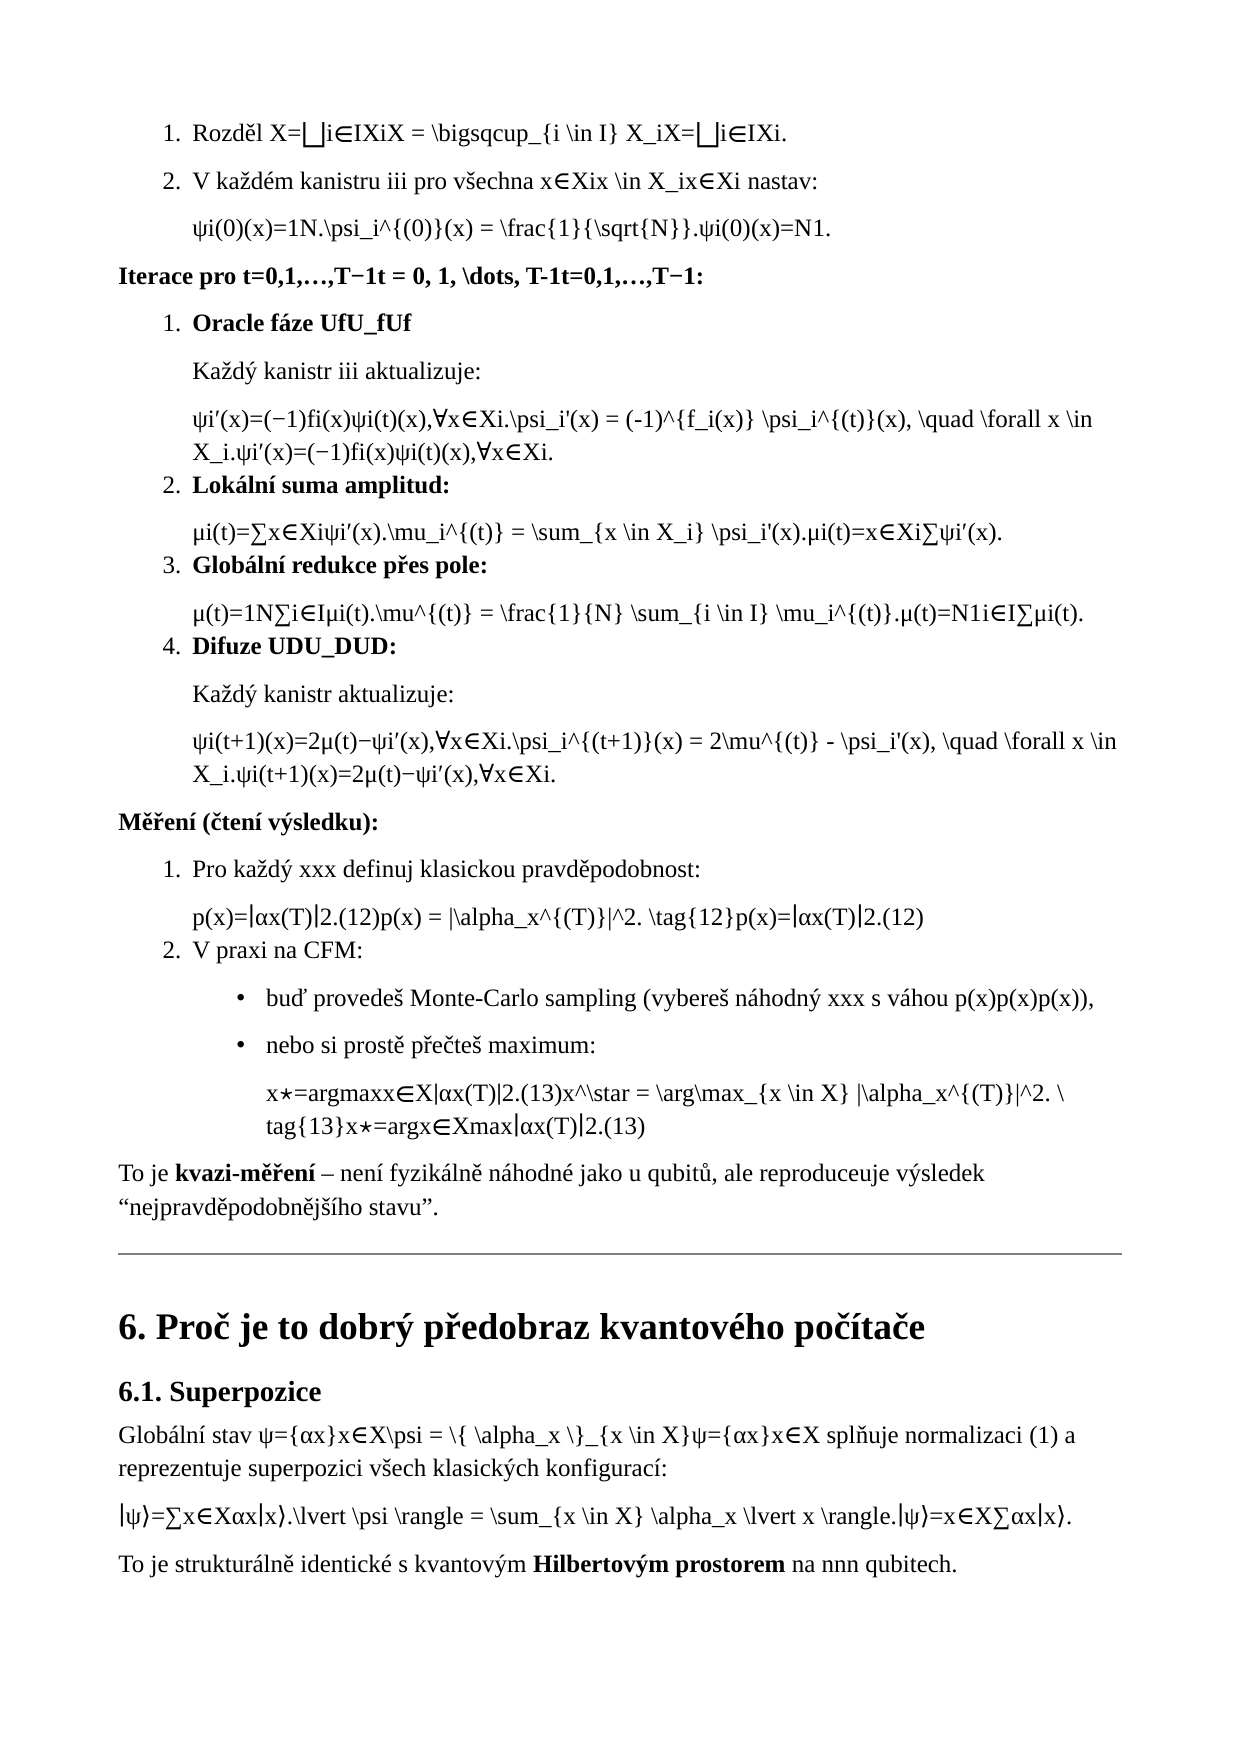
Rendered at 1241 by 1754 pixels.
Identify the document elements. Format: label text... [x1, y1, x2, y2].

list Pro každý xxx definuj klasickou pravděpodobnost: [162, 854, 1122, 883]
list V každém kanistru iii pro všechna x∈Xix \in X_ix∈Xi​ nastav: [162, 166, 1122, 194]
list μi(t)=∑x∈Xiψi′(x).\mu_i^{(t)} = \sum_{x \in X_i} \psi_i'(x).μi(t)​=x∈Xi​∑​ψi′​(x). [162, 517, 1122, 546]
list ψi(t+1)(x)=2μ(t)−ψi′(x),∀x∈Xi.\psi_i^{(t+1)}(x) = 2\mu^{(t)} - \psi_i'(x), \quad \forall x \in X_i.ψi(t+1)​(x)=2μ(t)−ψi′​(x),∀x∈Xi​. [162, 726, 1122, 788]
list nebo si prostě přečteš maximum: [236, 1030, 1122, 1059]
list μ(t)=1N∑i∈Iμi(t).\mu^{(t)} = \frac{1}{N} \sum_{i \in I} \mu_i^{(t)}.μ(t)=N1​i∈I∑​μi(t)​. [162, 598, 1122, 627]
list ψi(0)(x)=1N.\psi_i^{(0)}(x) = \frac{1}{\sqrt{N}}.ψi(0)​(x)=N​1​. [162, 213, 1122, 242]
list Globální redukce přes pole: [162, 550, 1122, 579]
list Difuze UDU_DUD​: [162, 631, 1122, 660]
text To je kvazi-měření – není fyzikálně náhodné jako u qubitů, ale reproduceuje výsledek “nejpravděpodobnějšího stavu”. [118, 1158, 1122, 1220]
list Každý kanistr iii aktualizuje: [162, 356, 1122, 385]
text Měření (čtení výsledku): [118, 807, 1122, 836]
text To je strukturálně identické s kvantovým Hilbertovým prostorem na nnn qubitech. [118, 1549, 1122, 1577]
text Iterace pro t=0,1,…,T−1t = 0, 1, \dots, T-1t=0,1,…,T−1: [118, 261, 1122, 290]
text Globální stav ψ={αx}x∈X\psi = \{ \alpha_x \}_{x \in X}ψ={αx​}x∈X​ splňuje normalizaci (1) a reprezentuje superpozici všech klasických konfigurací: [118, 1421, 1122, 1482]
list Oracle fáze UfU_fUf​ [162, 308, 1122, 337]
list V praxi na CFM: [162, 935, 1122, 964]
list ψi′(x)=(−1)fi(x)ψi(t)(x),∀x∈Xi.\psi_i'(x) = (-1)^{f_i(x)} \psi_i^{(t)}(x), \quad \forall x \in X_i.ψi′​(x)=(−1)fi​(x)ψi(t)​(x),∀x∈Xi​. [162, 404, 1122, 466]
subtitle 6.1. Superpozice [118, 1374, 1122, 1408]
list Každý kanistr aktualizuje: [162, 679, 1122, 707]
list buď provedeš Monte-Carlo sampling (vybereš náhodný xxx s váhou p(x)p(x)p(x)), [236, 983, 1122, 1011]
subtitle 6. Proč je to dobrý předobraz kvantového počítače [118, 1304, 1122, 1347]
text ∣ψ⟩=∑x∈Xαx∣x⟩.\lvert \psi \rangle = \sum_{x \in X} \alpha_x \lvert x \rangle.∣ψ⟩=x∈X∑​αx​∣x⟩. [118, 1501, 1122, 1530]
list x⋆=arg⁡max⁡x∈X∣αx(T)∣2.(13)x^\star = \arg\max_{x \in X} |\alpha_x^{(T)}|^2. \tag{13}x⋆=argx∈Xmax​∣αx(T)​∣2.(13) [236, 1078, 1122, 1140]
list Lokální suma amplitud: [162, 470, 1122, 498]
list p(x)=∣αx(T)∣2.(12)p(x) = |\alpha_x^{(T)}|^2. \tag{12}p(x)=∣αx(T)​∣2.(12) [162, 902, 1122, 931]
list Rozděl X=⨆i∈IXiX = \bigsqcup_{i \in I} X_iX=⨆i∈I​Xi​. [162, 118, 1122, 147]
